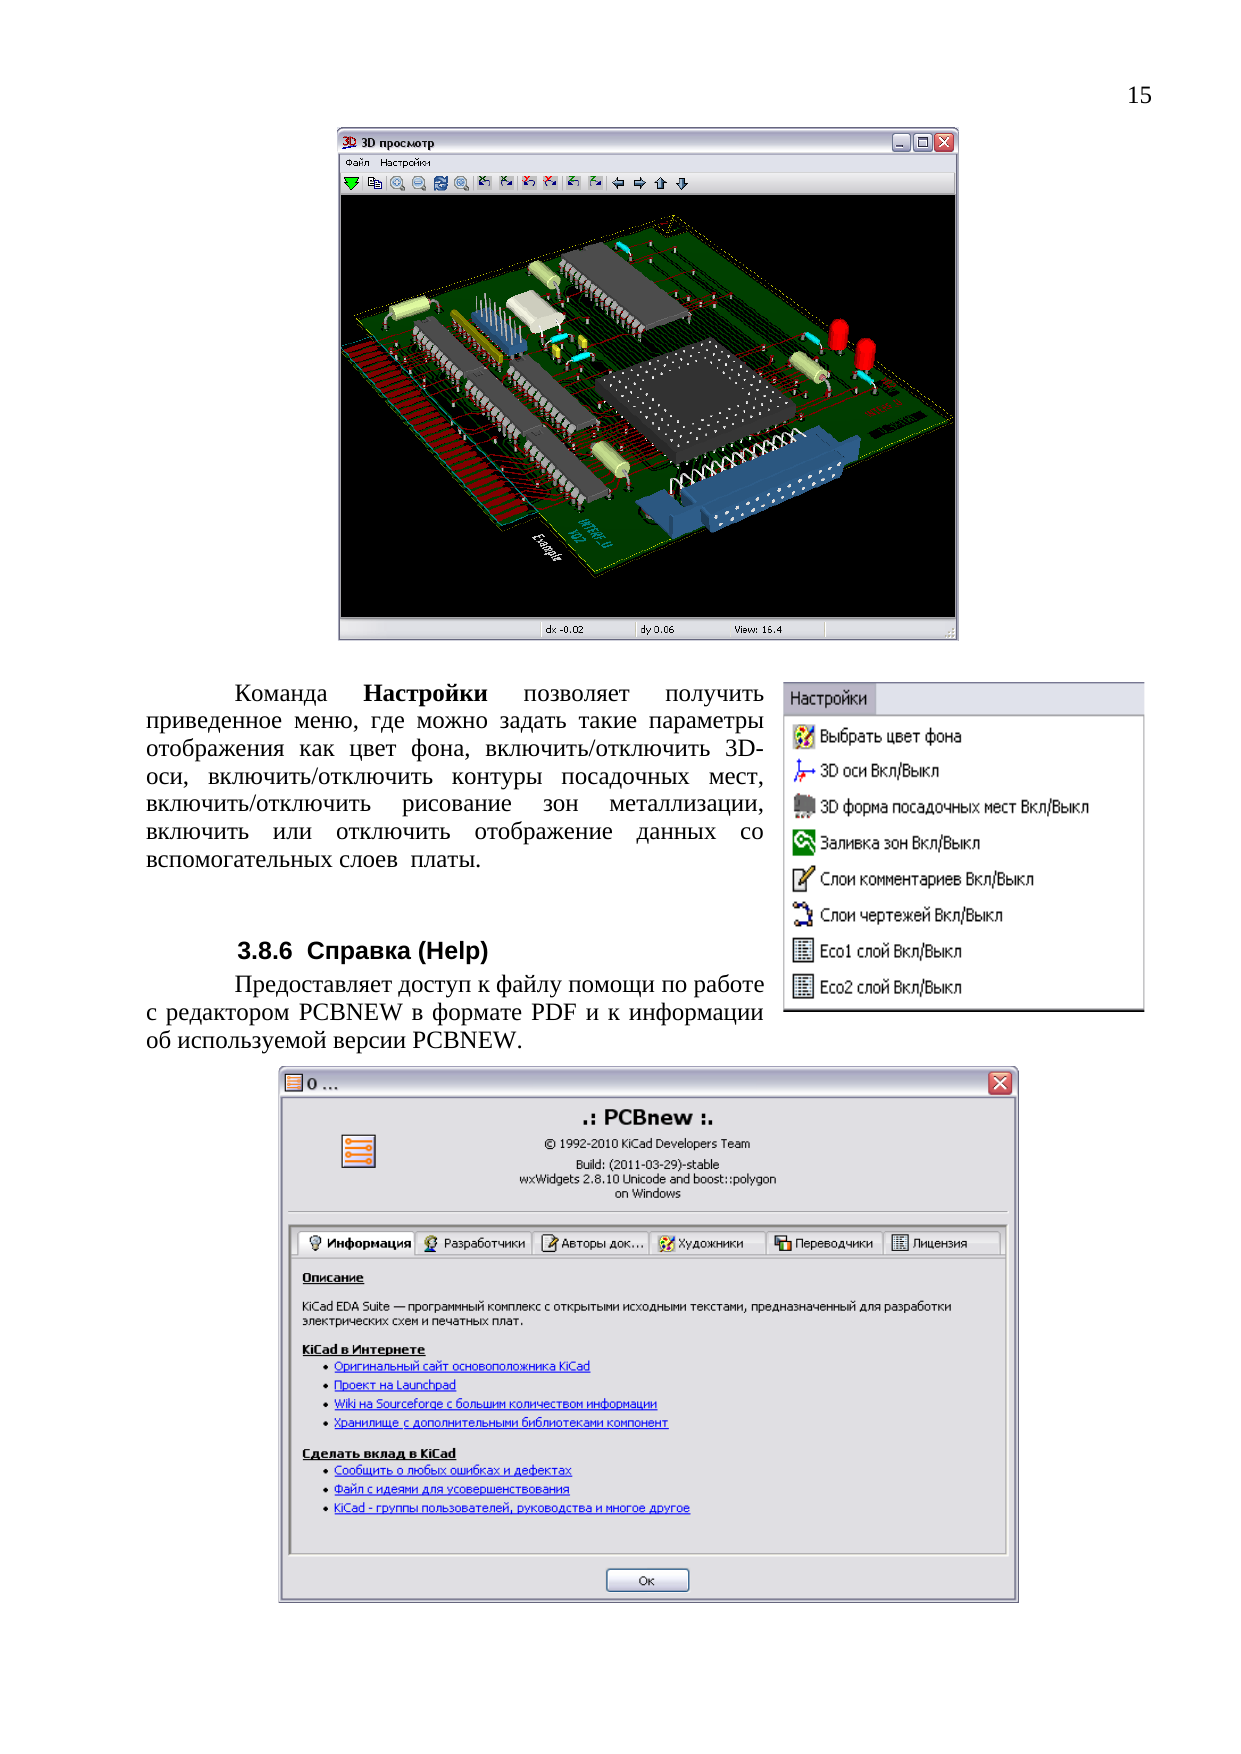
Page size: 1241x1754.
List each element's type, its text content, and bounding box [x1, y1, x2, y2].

table_header [146, 1066, 278, 1147]
subtitle Справка (Help) [233, 937, 783, 964]
picture [337, 127, 959, 641]
text Команда Настройки позволяет получить приведенное меню, где можно задать такие параметры отображения как цвет фона, включить/отключить 3D-оси, включить/отключить контуры посадочных мест, включить/отключить рисование зон металлизации, включить или отключить отображение данных со вспомогательных слоев платы. [146, 679, 1152, 873]
table_header [1019, 1066, 1152, 1147]
text Предоставляет доступ к файлу помощи по работе с редактором PCBNEW в формате PDF и к информации об используемой версии PCBNEW. [146, 970, 1152, 1053]
picture [783, 682, 1145, 1012]
picture [278, 1066, 1019, 1603]
